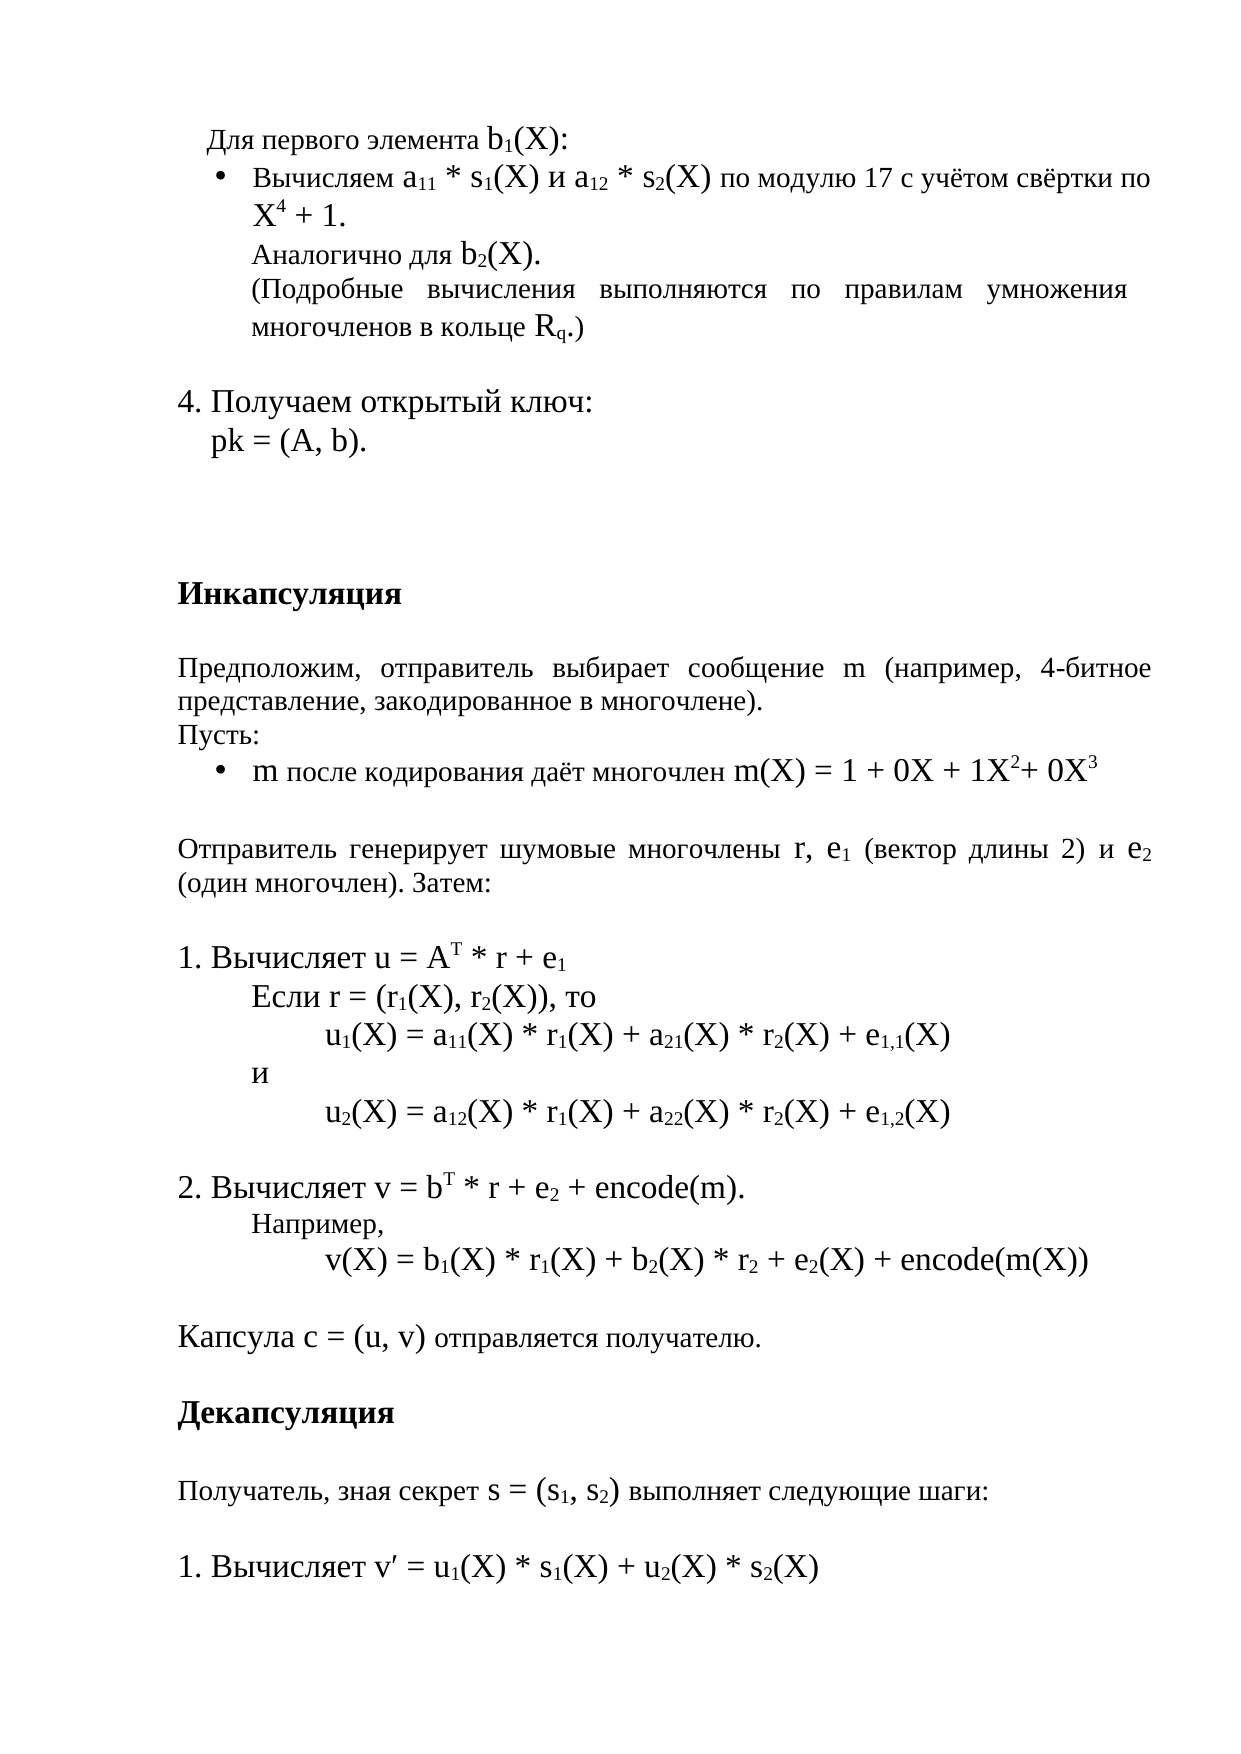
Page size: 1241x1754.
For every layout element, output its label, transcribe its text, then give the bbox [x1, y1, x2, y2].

text Инкапсуляция [177, 573, 1152, 612]
text и [177, 1052, 1152, 1091]
text Предположим, отправитель выбирает сообщение m (например, 4‑битное представление, закодированное в многочлене). [177, 650, 1152, 717]
text Если r = (r1(X), r2(X)), то [177, 976, 1152, 1014]
text 4. Получаем открытый ключ: [177, 382, 1152, 420]
text 1. Вычисляет u = AT * r + e1 [177, 937, 1152, 976]
text 2. Вычисляет v = bT * r + e2 + encode(m). [177, 1167, 1152, 1206]
text Капсула c = (u, v) отправляется получателю. [177, 1316, 1152, 1354]
text Декапсуляция [177, 1393, 1152, 1431]
list m после кодирования даёт многочлен m(X) = 1 + 0X + 1X2+ 0X3 [215, 751, 1152, 789]
text Аналогично для b2(X). [177, 233, 1152, 271]
text pk = (A, b). [177, 420, 1152, 458]
text u1(X) = a11(X) * r1(X) + a21(X) * r2(X) + e1,1(X) [177, 1014, 1152, 1052]
text Пусть: [177, 717, 1152, 751]
text Отправитель генерирует шумовые многочлены r, e1 (вектор длины 2) и e2 (один многочлен). Затем: [177, 827, 1152, 899]
text Получатель, зная секрет s = (s1, s2) выполняет следующие шаги: [177, 1469, 1152, 1508]
text Например, [177, 1206, 1152, 1239]
text 1. Вычисляет v′ = u1(X) * s1(X) + u2(X) * s2(X) [177, 1546, 1152, 1584]
list Вычисляем a11 * s1(X) и a12 * s2(X) по модулю 17 с учётом свёртки по X4 + 1. [215, 156, 1152, 233]
text Для первого элемента b1(X): [177, 118, 1152, 156]
text u2(X) = a12(X) * r1(X) + a22(X) * r2(X) + e1,2(X) [177, 1091, 1152, 1129]
text (Подробные вычисления выполняются по правилам умножения многочленов в кольце Rq.) [177, 271, 1152, 343]
text v(X) = b1(X) * r1(X) + b2(X) * r2 + e2(X) + encode(m(X)) [177, 1239, 1152, 1278]
